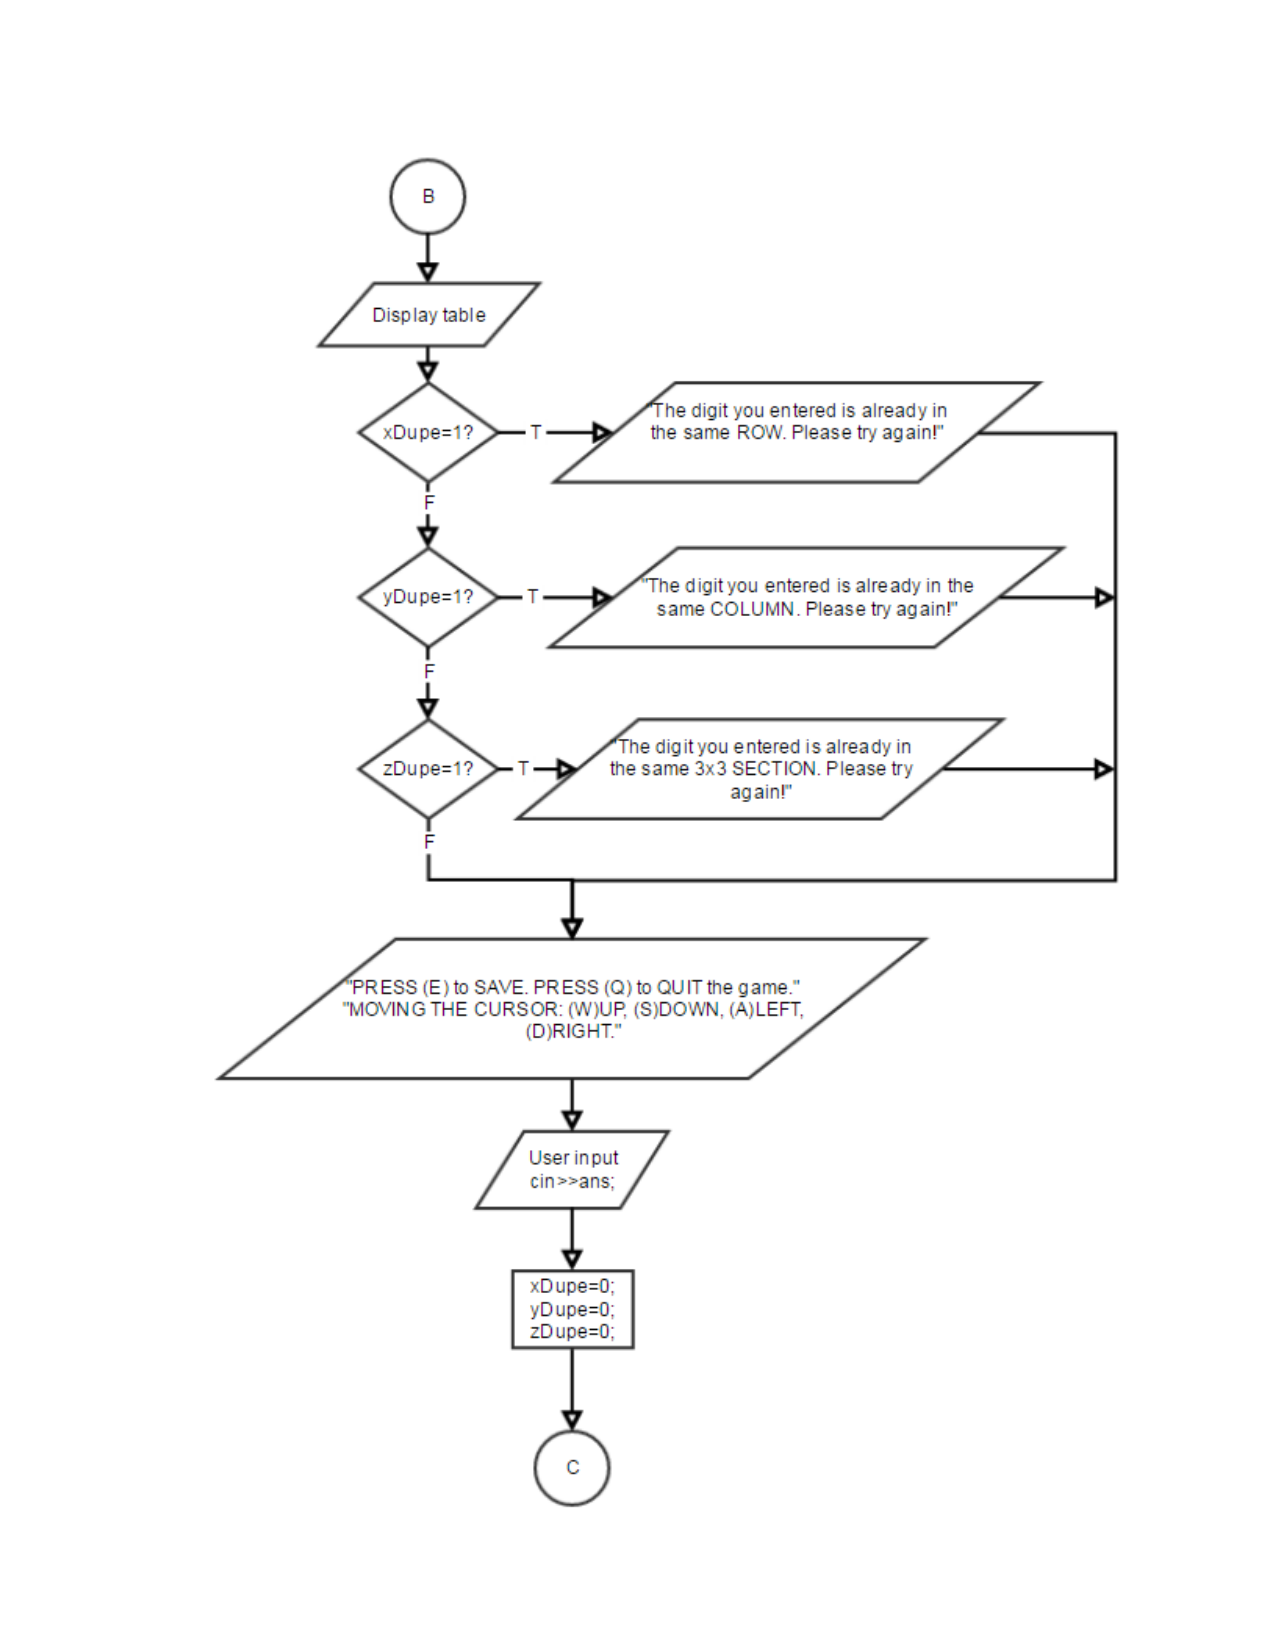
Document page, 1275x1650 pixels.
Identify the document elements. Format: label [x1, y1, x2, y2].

picture [185, 136, 1131, 1515]
